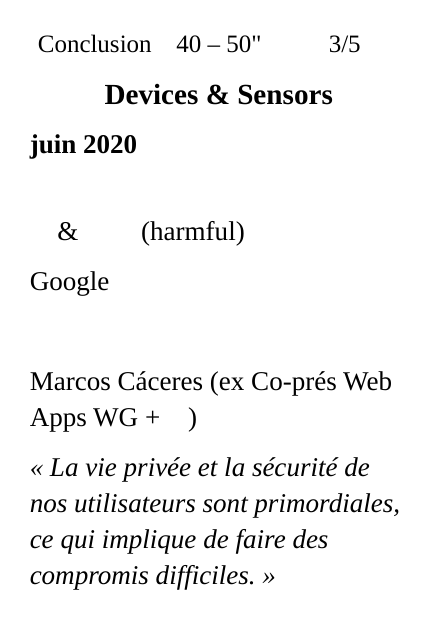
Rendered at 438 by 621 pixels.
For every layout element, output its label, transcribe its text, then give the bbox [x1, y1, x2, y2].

text « La vie privée et la sécurité de nos utilisateurs sont primordiales, ce qui implique de faire des compromis difficiles. » [29, 452, 407, 590]
text juin 2020 [29, 128, 407, 160]
text Google 🏃 [29, 265, 407, 296]
text 🍎 & 🦊 ❌ (harmful) [29, 179, 407, 246]
table_header Conclusion [33, 30, 156, 62]
table_header 40 – 50" [156, 30, 281, 62]
subtitle Devices & Sensors [29, 77, 407, 111]
text Marcos Cáceres (ex Co-prés Web Apps WG + 🦊) [29, 366, 407, 432]
table_header 3/5 [281, 30, 407, 62]
